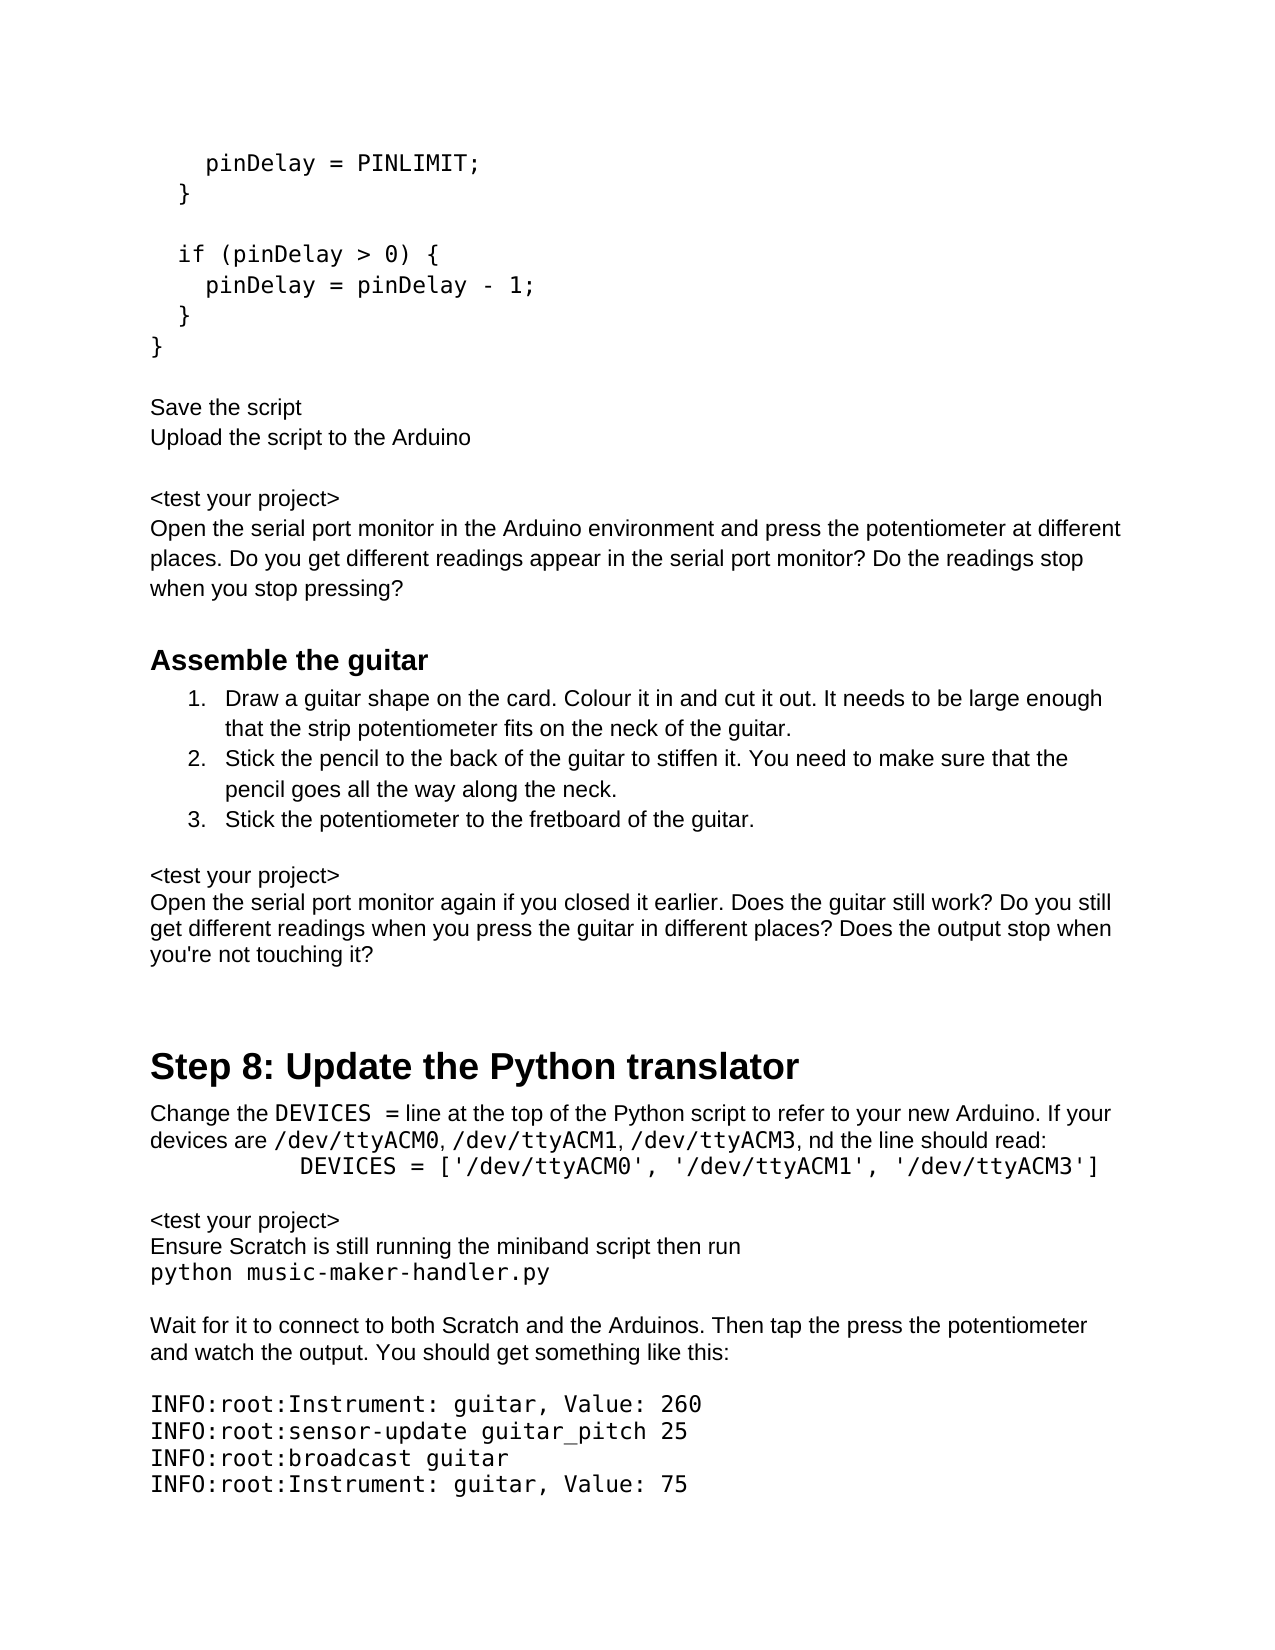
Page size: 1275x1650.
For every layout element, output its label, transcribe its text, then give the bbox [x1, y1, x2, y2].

text INFO:root:broadcast guitar [150, 1445, 1125, 1471]
text INFO:root:Instrument: guitar, Value: 75 [150, 1471, 1125, 1498]
subtitle Step 8: Update the Python translator [150, 1044, 1125, 1087]
text INFO:root:Instrument: guitar, Value: 260 [150, 1391, 1125, 1418]
text if (pinDelay > 0) { [150, 241, 1125, 268]
text Change the DEVICES = line at the top of the Python script to refer to your new Arduino. If your devices are /dev/ttyACM0, /dev/ttyACM1, /dev/ttyACM3, nd the line should read: [150, 1100, 1125, 1153]
text } [150, 181, 1125, 207]
text Open the serial port monitor in the Arduino environment and press the potentiometer at different places. Do you get different readings appear in the serial port monitor? Do the readings stop when you stop pressing? [150, 515, 1125, 602]
text Wait for it to connect to both Scratch and the Arduinos. Then tap the press the potentiometer and watch the output. You should get something like this: [150, 1312, 1125, 1365]
text <test your project> [150, 862, 1125, 889]
text Open the serial port monitor again if you closed it earlier. Does the guitar still work? Do you still get different readings when you press the guitar in different places? Does the output stop when you're not touching it? [150, 889, 1125, 968]
text <test your project> [150, 1207, 1125, 1233]
text pinDelay = pinDelay - 1; [150, 272, 1125, 299]
text Upload the script to the Arduino [150, 424, 1125, 451]
list Stick the potentiometer to the fretboard of the guitar. [187, 806, 1125, 832]
text <test your project> [150, 485, 1125, 511]
text INFO:root:sensor-update guitar_pitch 25 [150, 1418, 1125, 1445]
list Draw a guitar shape on the card. Colour it in and cut it out. It needs to be large enough that the strip potentiometer fits on the neck of the guitar. [187, 685, 1125, 742]
text DEVICES = ['/dev/ttyACM0', '/dev/ttyACM1', '/dev/ttyACM3'] [150, 1153, 1125, 1180]
text } [150, 303, 1125, 329]
list Stick the pencil to the back of the guitar to stiffen it. You need to make sure that the pencil goes all the way along the neck. [187, 745, 1125, 802]
subtitle Assemble the guitar [150, 643, 1125, 677]
text Ensure Scratch is still running the miniband script then run [150, 1233, 1125, 1259]
text python music-maker-handler.py [150, 1259, 1125, 1286]
text Save the script [150, 394, 1125, 421]
text pinDelay = PINLIMIT; [150, 150, 1125, 177]
text } [150, 333, 1125, 360]
